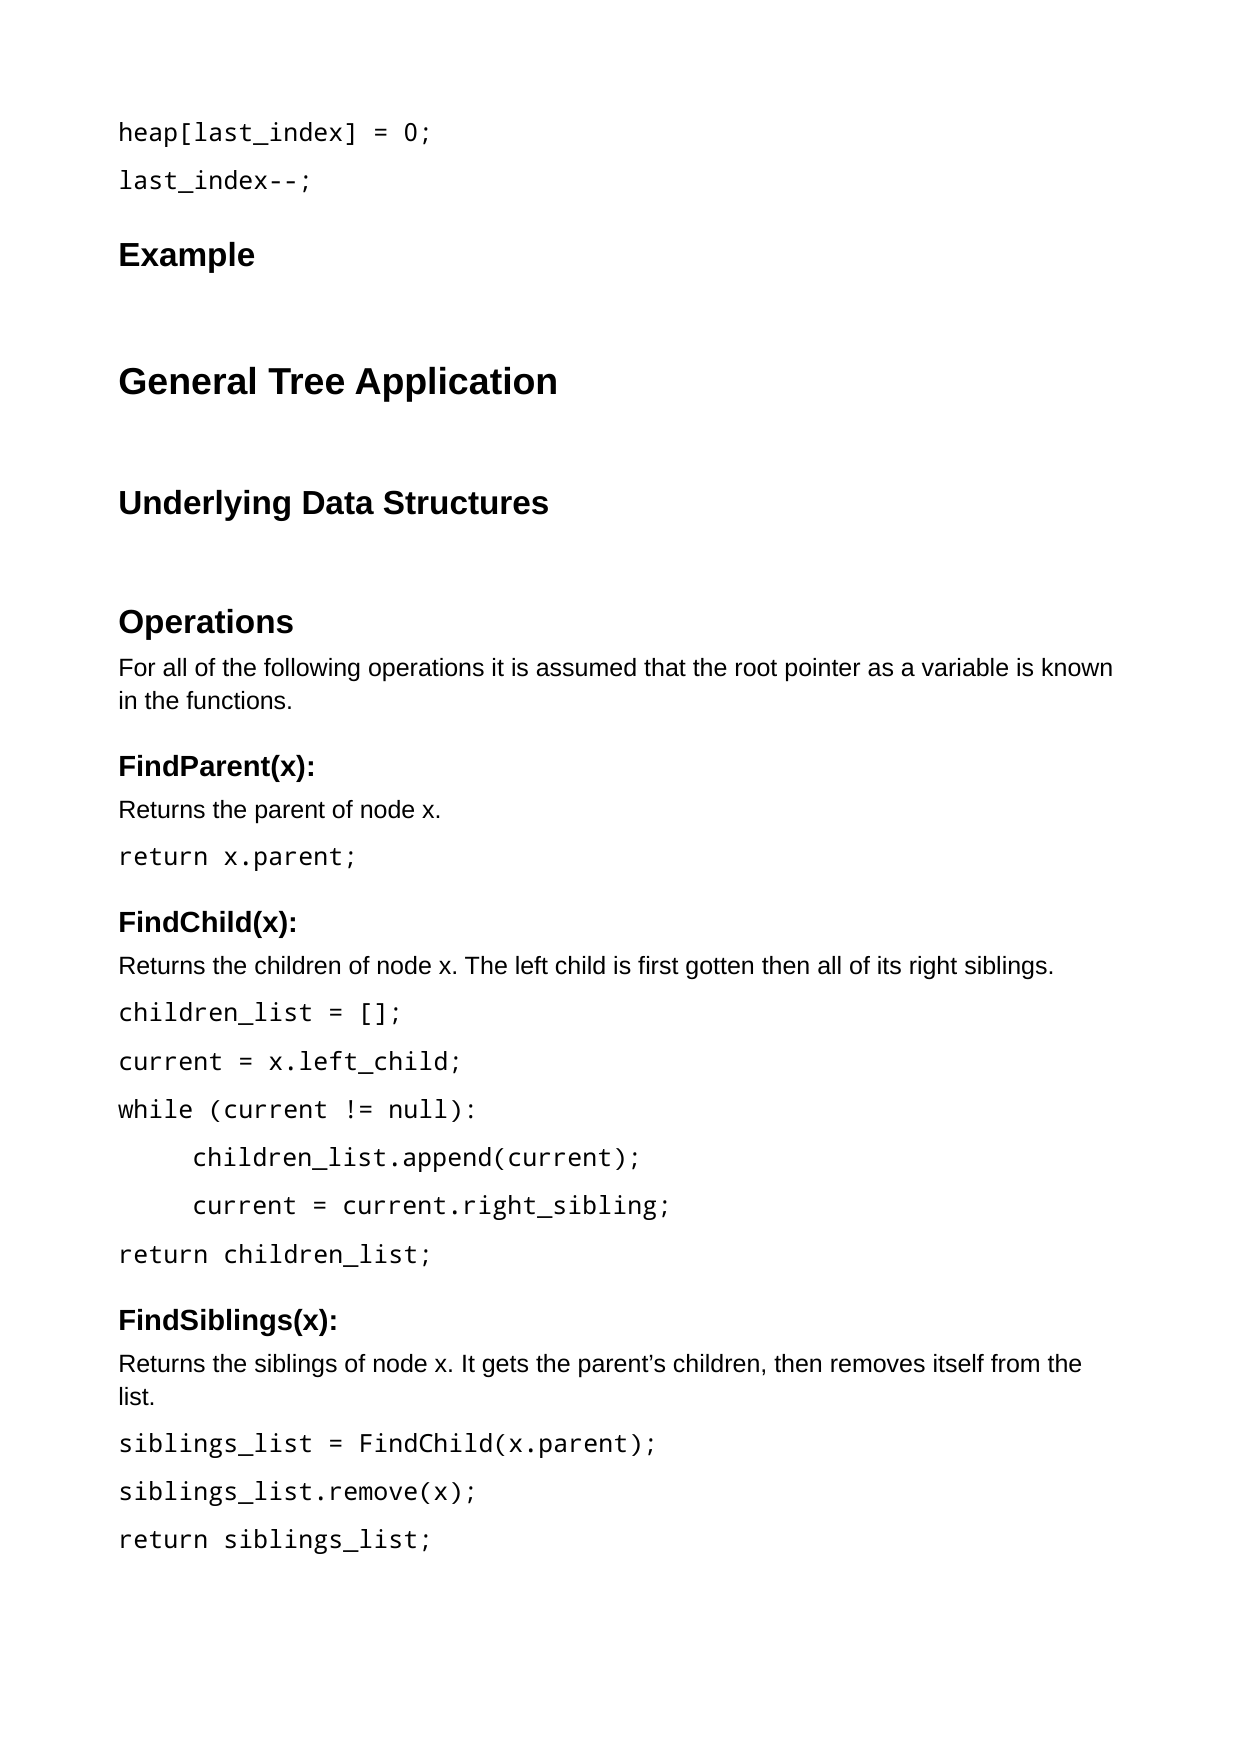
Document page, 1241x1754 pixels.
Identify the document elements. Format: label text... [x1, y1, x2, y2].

text children_list.append(current); [118, 1143, 1122, 1173]
text heap[last_index] = 0; [118, 118, 1122, 147]
text current = x.left_child; [118, 1047, 1122, 1076]
subtitle FindParent(x): [118, 748, 1122, 782]
text while (current != null): [118, 1095, 1122, 1124]
subtitle Example [118, 235, 1122, 274]
text siblings_list.remove(x); [118, 1477, 1122, 1507]
text Returns the children of node x. The left child is first gotten then all of its right siblings. [118, 951, 1122, 980]
text children_list = []; [118, 999, 1122, 1028]
subtitle Operations [118, 602, 1122, 641]
subtitle FindChild(x): [118, 905, 1122, 938]
text siblings_list = FindChild(x.parent); [118, 1429, 1122, 1458]
text return siblings_list; [118, 1526, 1122, 1555]
subtitle General Tree Application [118, 359, 1122, 402]
text return children_list; [118, 1240, 1122, 1269]
text Returns the siblings of node x. It gets the parent’s children, then removes itself from the list. [118, 1349, 1122, 1410]
text current = current.right_sibling; [118, 1192, 1122, 1221]
text return x.parent; [118, 842, 1122, 871]
text For all of the following operations it is assumed that the root pointer as a variable is known in the functions. [118, 653, 1122, 715]
subtitle Underlying Data Structures [118, 483, 1122, 521]
text last_index--; [118, 166, 1122, 196]
subtitle FindSiblings(x): [118, 1303, 1122, 1336]
text Returns the parent of node x. [118, 794, 1122, 823]
